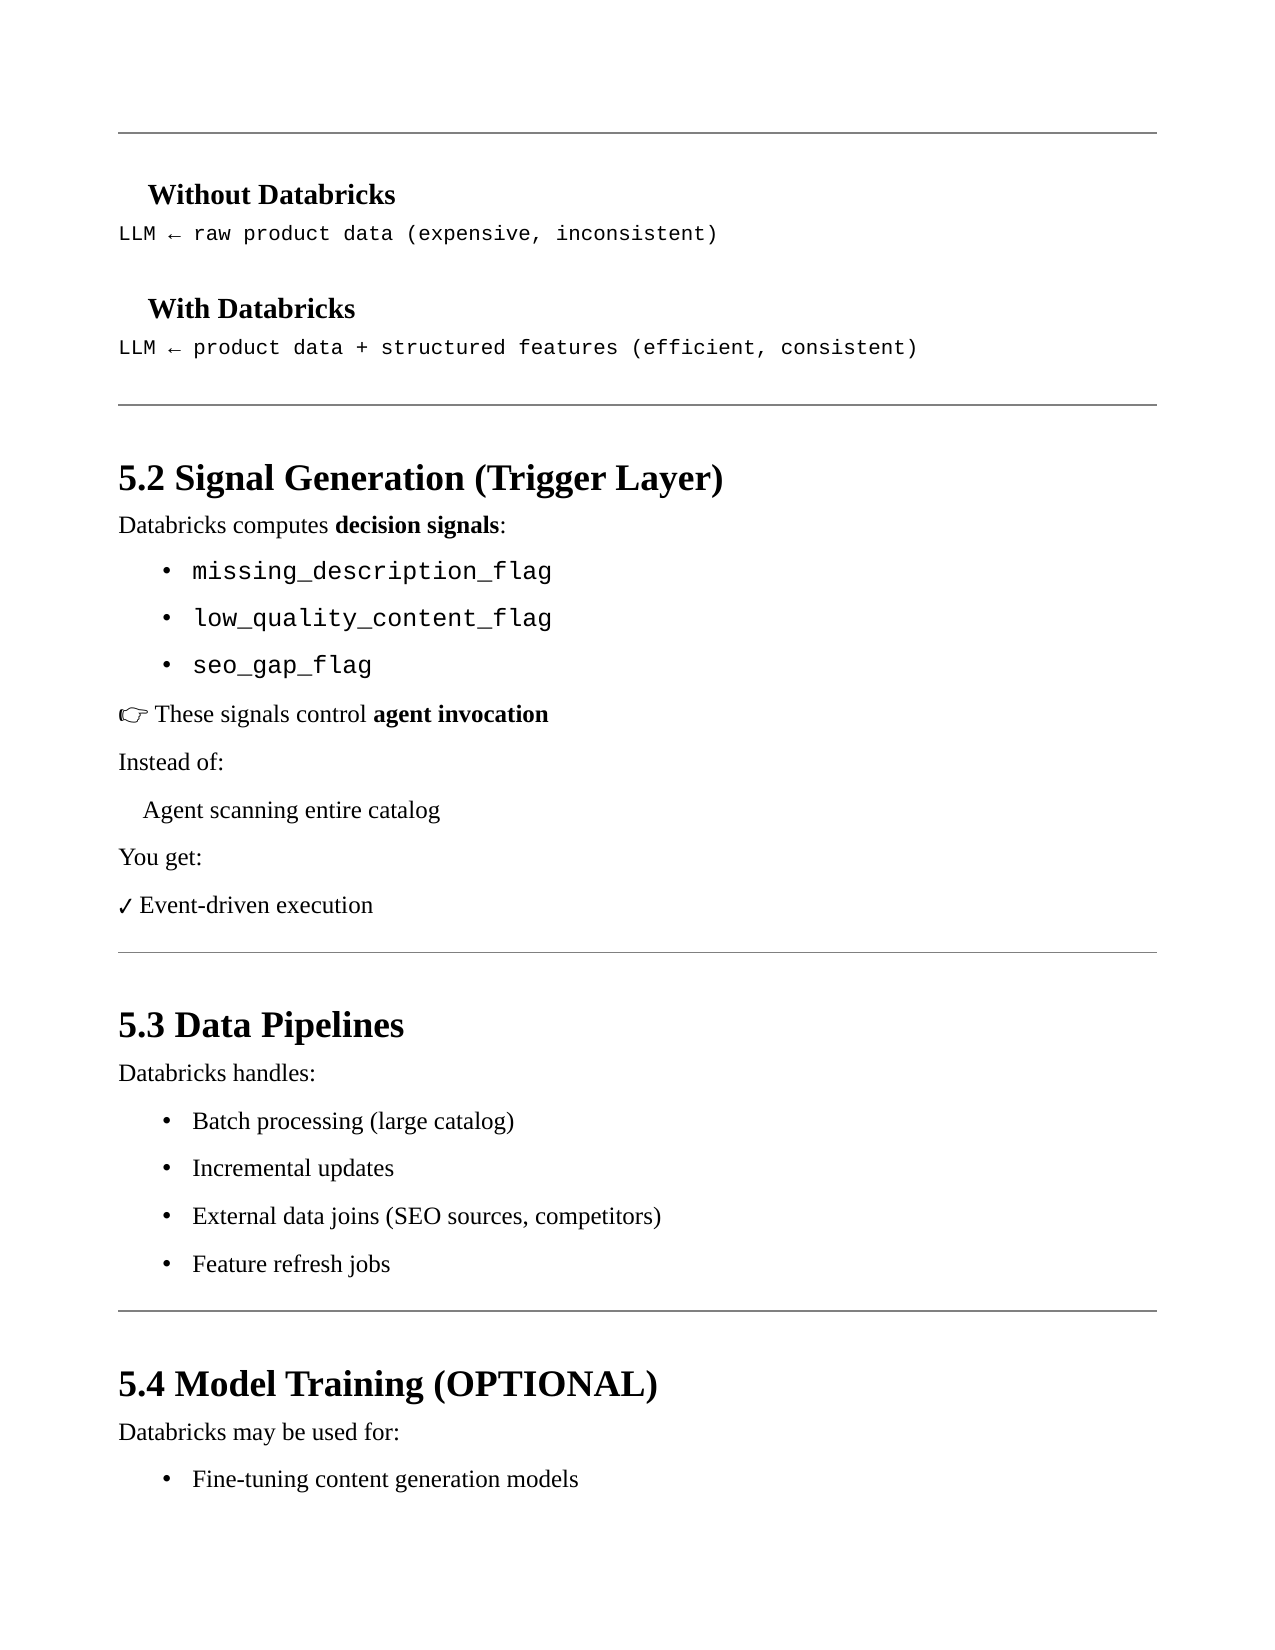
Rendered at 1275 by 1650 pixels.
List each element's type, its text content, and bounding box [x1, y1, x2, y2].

text Instead of: [118, 747, 1157, 776]
subtitle 5.4 Model Training (OPTIONAL) [118, 1361, 1157, 1404]
list Feature refresh jobs [162, 1249, 1157, 1277]
list Batch processing (large catalog) [162, 1106, 1157, 1134]
list Incremental updates [162, 1153, 1157, 1182]
text Databricks computes decision signals: [118, 511, 1157, 539]
subtitle ❌ Without Databricks [118, 177, 1157, 211]
text Databricks handles: [118, 1058, 1157, 1087]
list External data joins (SEO sources, competitors) [162, 1201, 1157, 1230]
text ✔ Event-driven execution [118, 890, 1157, 919]
text LLM ← raw product data (expensive, inconsistent) [118, 223, 1157, 247]
list missing_description_flag [162, 558, 1157, 587]
subtitle ✅ With Databricks [118, 291, 1157, 324]
list seo_gap_flag [162, 652, 1157, 681]
subtitle 5.2 Signal Generation (Trigger Layer) [118, 455, 1157, 498]
text ❌ Agent scanning entire catalog [118, 795, 1157, 823]
text LLM ← product data + structured features (efficient, consistent) [118, 337, 1157, 360]
subtitle 5.3 Data Pipelines [118, 1003, 1157, 1046]
text You get: [118, 842, 1157, 871]
list low_quality_content_flag [162, 605, 1157, 634]
text Databricks may be used for: [118, 1417, 1157, 1446]
text 👉 These signals control agent invocation [118, 699, 1157, 728]
list Fine-tuning content generation models [162, 1464, 1157, 1493]
